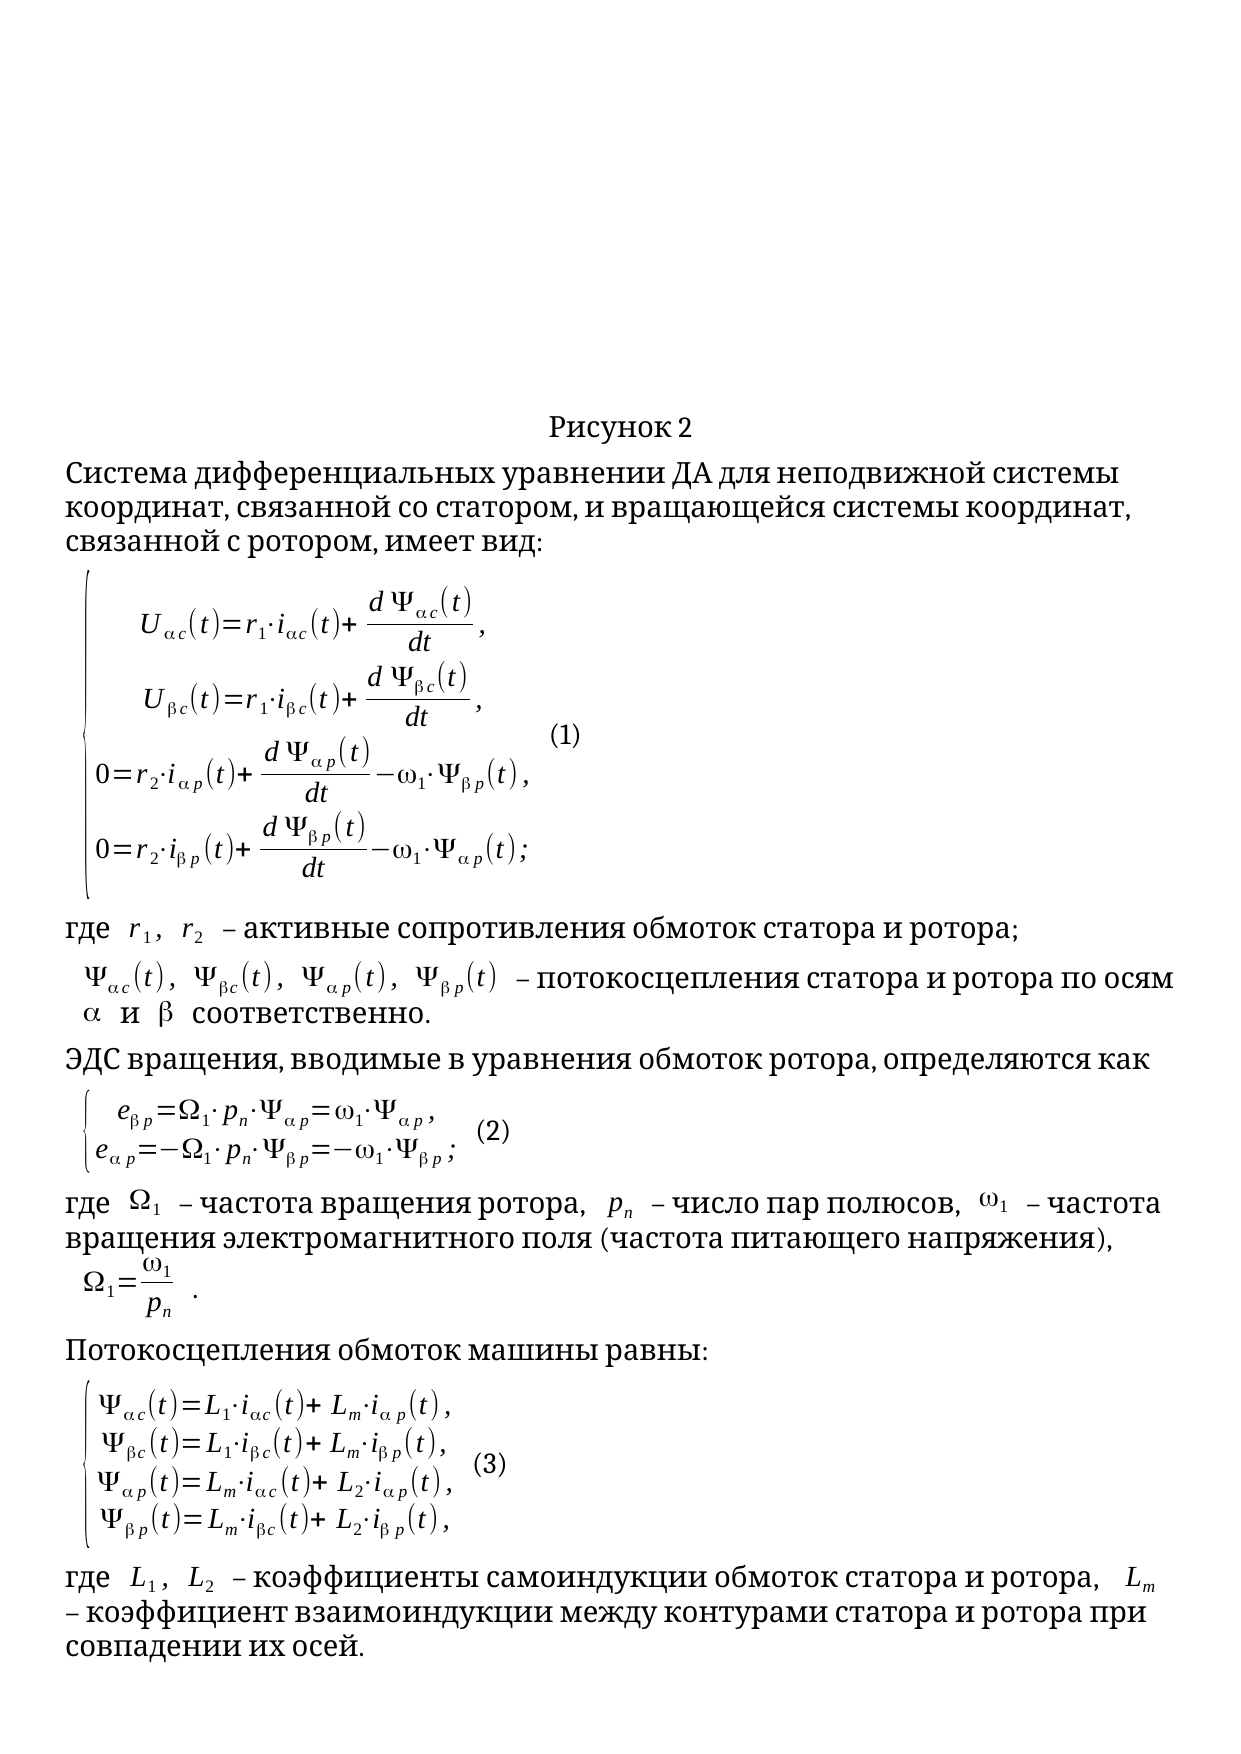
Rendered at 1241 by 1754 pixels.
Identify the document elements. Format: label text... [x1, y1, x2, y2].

table_cell Блок реализует математическую модель асинхронного двигателя (ДА). В системах автоматического регулирования применяют как трехфазные, так и двухфазные асинхронные электродвигатели. Трехфазные ДА являются двигателями общепромышленного применения, двухфазные ДА – это специальные двигатели, получившие название исполнительных асинхронных двигателей (ИДА). Расчетная схема и дифференциальные уравнения Как двухфазные, так и трехфазные ДА принято описывать системой дифференциальных уравнений в неподвижной системе координат. При этом трехфазные машины приводят к двухфазным. Расчетная схема ДА представлена на рисунках 1 и 2: Рисунок 1 Рисунок 2 Система дифференциальных уравнении ДА для неподвижной системы координат, связанной со статором, и вращающейся системы координат, связанной с ротором, имеет вид: (1) где– активные сопротивления обмоток статора и ротора; – потокосцепления статора и ротора по осямисоответственно. ЭДС вращения, вводимые в уравнения обмоток ротора, определяются как (2) где– частота вращения ротора,– число пар полюсов,– частота вращения электромагнитного поля (частота питающего напряжения),. Потокосцепления обмоток машины равны: (3) где– коэффициенты самоиндукции обмоток статора и ротора, – коэффициент взаимоиндукции между контурами статора и ротора при совпадении их осей. Решая систему линейных уравнений (3), получаем: (4) Уравнение равновесия моментов: (5) (6) s — коэффициент скольжения вектора скорости вращения ротора относительно вектора вращающегося магнитного поля. При записи через потокосцепления и токи, электромагнитный момент для двухфазного ДА равен: (7) Электромагнитный момент для трехфазного ДА равен (8) Уравнения состояния асинхронного электродвигателя Результирующий магнитный поток, созданный какой-либо обмоткой обобщенной машины принято подразделять на основной магнитный поток и поток рассеяния, например, поток, созданный обмоткой статора, равен, где– основной магнитный поток, – поток рассеяния. Соответственно индуктивности обмоток можно разделить на основные и индуктивности рассеяния: (9) и индуктивные сопротивления: Введем равенство: или где– индуктивность цепи намагничивания; – индуктивное сопротивление цепи намагничивания; – индуктивность рассеяния обмотки статора; – приведенная индуктивность рассеяния обмотки ротора; – индуктивность основного потока обмотки статора; – приведенная индуктивность основного потока обмотки ротора; – приведенные взаимоиндуктивности обмоток. Систему уравнений ДА (1) – (7) запишем в форме Коши, одновременно заменяя токи обмоток через функции потокосцеплений, а индуктивности обмоток через основные и индуктивности рассеяния. Из системы уравнений (3) находим: (10) Заменяя токи в выражении (7) получаем (11) где– число фаз питающего напряжения. Подставляем полученные значения токов и момента в уравнения (1) и (4), обозначая, имеем (12) Уравнения (12) можно рассматривать как уравнения состояния ДА. В качестве переменных состояния здесь выступают проекции потокосцеплений на ортогональные оси, угловая скорость вращения ротора и угол поворота ротора. Внешними воздействиями на двигатель являются напряжения статора (образующие вектор управления) и момент сил сопротивления. Блок имеет 3 входных и 3 выходных сигнала. Входные сигналы: Напряжение на обмотке статорав неподвижной системе координат, В. Напряжение на обмотке статорав неподвижной системе координат, В. Возмущающий момент , Н·м. Выходные сигналы: Угол поворота вала, рад. Угловая скорость (частота) вращения , рад/с. Электромеханический момент на валу ротора двигателя, Н·м; Дополнительно на третий выход можно выводить: Ток в обмотке статора, А. Ток в обмотке статора, А. Свойства: Сопротивление цепи статора, Ом; Сопротивление цепи ротора, Ом; Индуктивность цепи статора, Гн; Индуктивность цепи ротора, Гн; Взаимная индуктивность, Гн; Момент инерции, приведённый к валу ротора, кг·м2. Число полюсов, шт. Число фаз питающего напряжения, шт. Начальный угол поворота ротора, рад. Начальная частота вращения ротора, рад/c. Начальное потокосцепление в обмотке q статора, В·с. Начальное потокосцепление в обмотке q ротора, В·с. Начальное потокосцепление в обмотке d статора, В·с. Начальное потокосцепление в обмотке d ротора, В·с. Дополнительный вывод. [59, 59, 1181, 1681]
